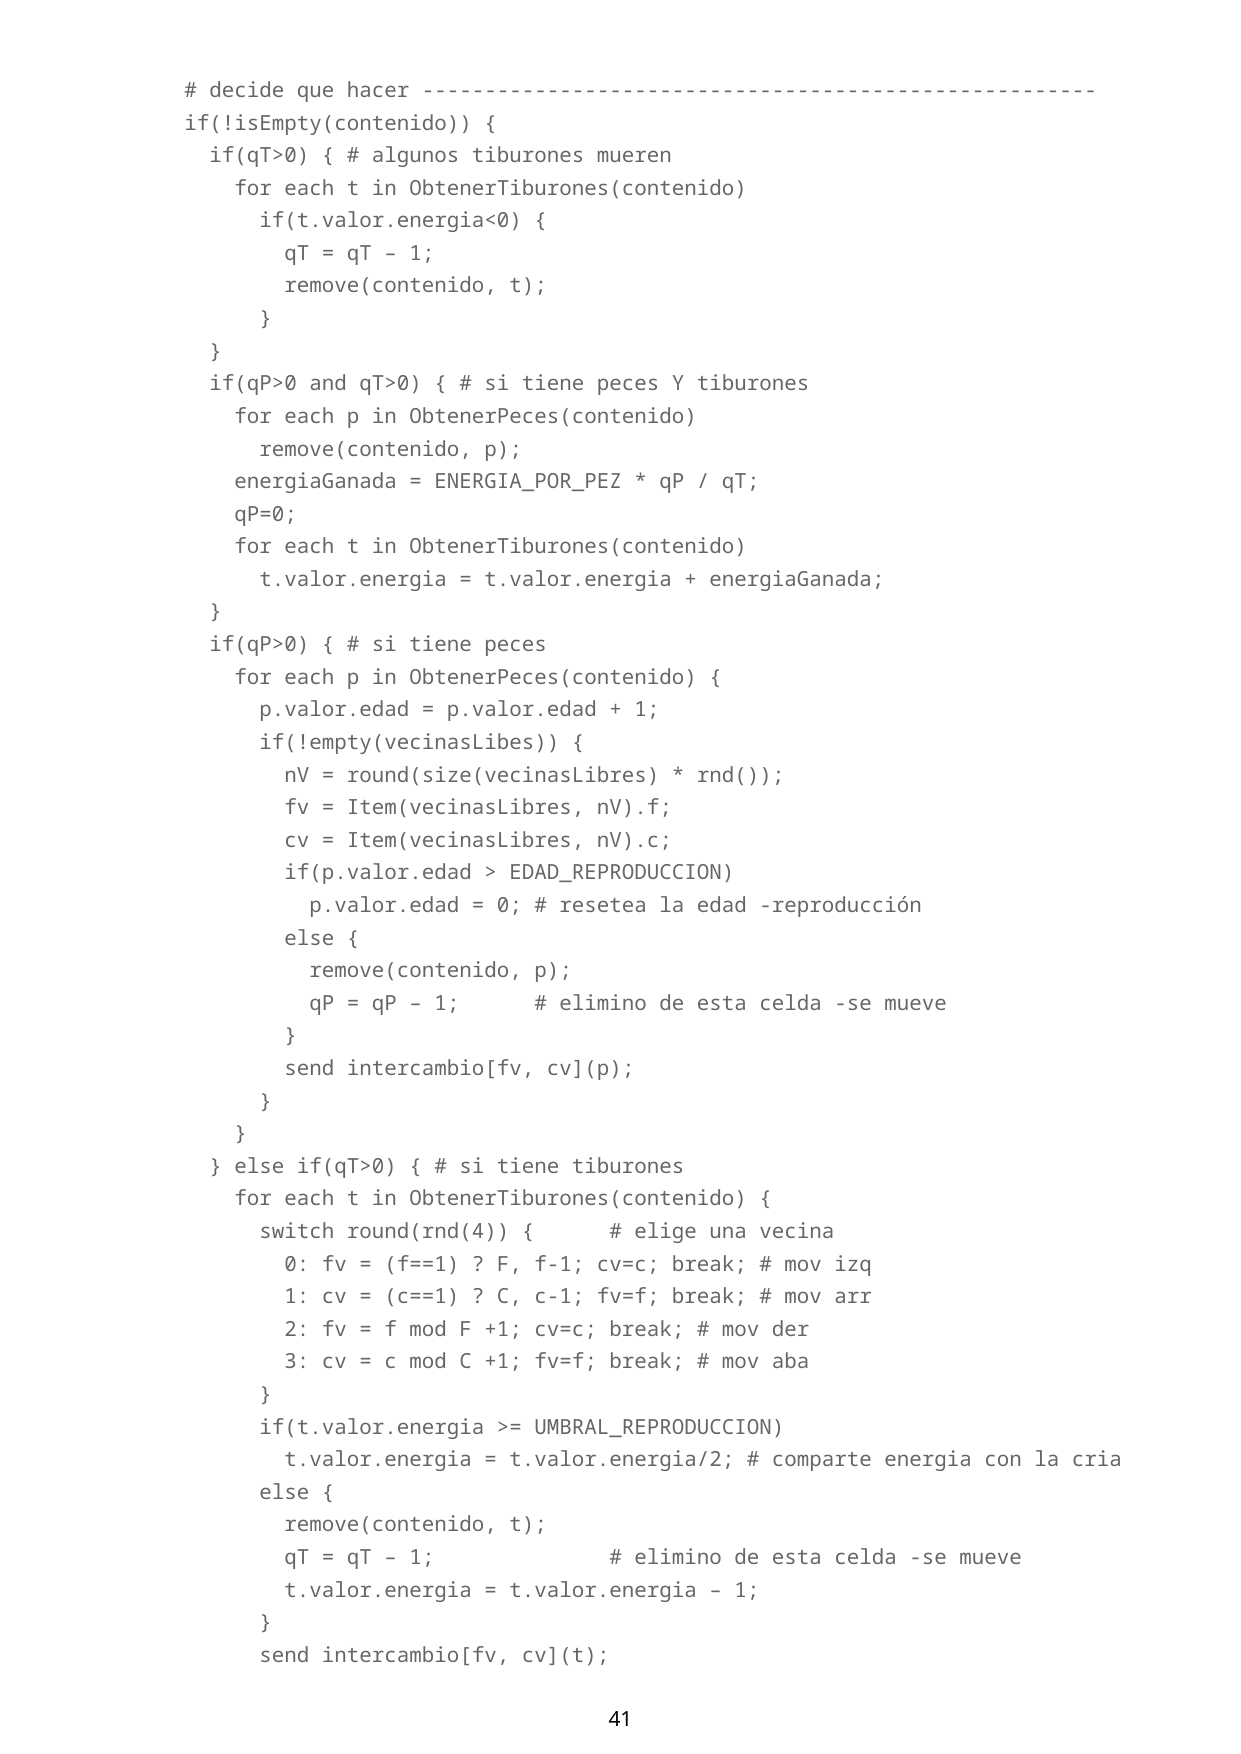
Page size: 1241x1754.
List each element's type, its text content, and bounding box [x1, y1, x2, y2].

text 1: cv = (c==1) ? C, c-1; fv=f; break; # mov arr [134, 1281, 1165, 1310]
text else { [134, 923, 1165, 951]
text } [134, 1086, 1165, 1114]
text 2: fv = f mod F +1; cv=c; break; # mov der [134, 1314, 1165, 1342]
text send intercambio[fv, cv](t); [134, 1640, 1165, 1668]
text p.valor.edad = p.valor.edad + 1; [134, 694, 1165, 723]
text remove(contenido, t); [134, 271, 1165, 299]
text } [134, 303, 1165, 332]
text } [134, 1607, 1165, 1636]
text cv = Item(vecinasLibres, nV).c; [134, 825, 1165, 853]
text qT = qT – 1; # elimino de esta celda -se mueve [134, 1542, 1165, 1571]
text } else if(qT>0) { # si tiene tiburones [134, 1151, 1165, 1179]
text for each t in ObtenerTiburones(contenido) { [134, 1183, 1165, 1212]
text remove(contenido, p); [134, 955, 1165, 984]
text fv = Item(vecinasLibres, nV).f; [134, 792, 1165, 821]
text for each t in ObtenerTiburones(contenido) [134, 531, 1165, 560]
text if(!isEmpty(contenido)) { [134, 108, 1165, 136]
text qP=0; [134, 499, 1165, 527]
text t.valor.energia = t.valor.energia/2; # comparte energia con la cria [134, 1444, 1165, 1473]
text } [134, 1021, 1165, 1049]
text send intercambio[fv, cv](p); [134, 1053, 1165, 1082]
text if(t.valor.energia<0) { [134, 205, 1165, 234]
text qT = qT – 1; [134, 238, 1165, 266]
text if(qT>0) { # algunos tiburones mueren [134, 140, 1165, 169]
text nV = round(size(vecinasLibres) * rnd()); [134, 760, 1165, 788]
text } [134, 597, 1165, 625]
text remove(contenido, p); [134, 434, 1165, 462]
text if(p.valor.edad > EDAD_REPRODUCCION) [134, 857, 1165, 886]
text if(qP>0) { # si tiene peces [134, 629, 1165, 658]
text if(t.valor.energia >= UMBRAL_REPRODUCCION) [134, 1412, 1165, 1440]
text # decide que hacer ------------------------------------------------------ [134, 75, 1165, 103]
text t.valor.energia = t.valor.energia + energiaGanada; [134, 564, 1165, 592]
text for each p in ObtenerPeces(contenido) { [134, 662, 1165, 690]
text p.valor.edad = 0; # resetea la edad -reproducción [134, 890, 1165, 918]
text } [134, 336, 1165, 364]
text else { [134, 1477, 1165, 1505]
text if(!empty(vecinasLibes)) { [134, 727, 1165, 756]
text if(qP>0 and qT>0) { # si tiene peces Y tiburones [134, 368, 1165, 397]
text 3: cv = c mod C +1; fv=f; break; # mov aba [134, 1347, 1165, 1375]
text } [134, 1118, 1165, 1147]
text remove(contenido, t); [134, 1509, 1165, 1538]
text for each p in ObtenerPeces(contenido) [134, 401, 1165, 429]
text energiaGanada = ENERGIA_POR_PEZ * qP / qT; [134, 466, 1165, 495]
text t.valor.energia = t.valor.energia – 1; [134, 1575, 1165, 1603]
text 0: fv = (f==1) ? F, f-1; cv=c; break; # mov izq [134, 1249, 1165, 1277]
text } [134, 1379, 1165, 1408]
text for each t in ObtenerTiburones(contenido) [134, 173, 1165, 201]
text switch round(rnd(4)) { # elige una vecina [134, 1216, 1165, 1244]
text qP = qP – 1; # elimino de esta celda -se mueve [134, 988, 1165, 1016]
